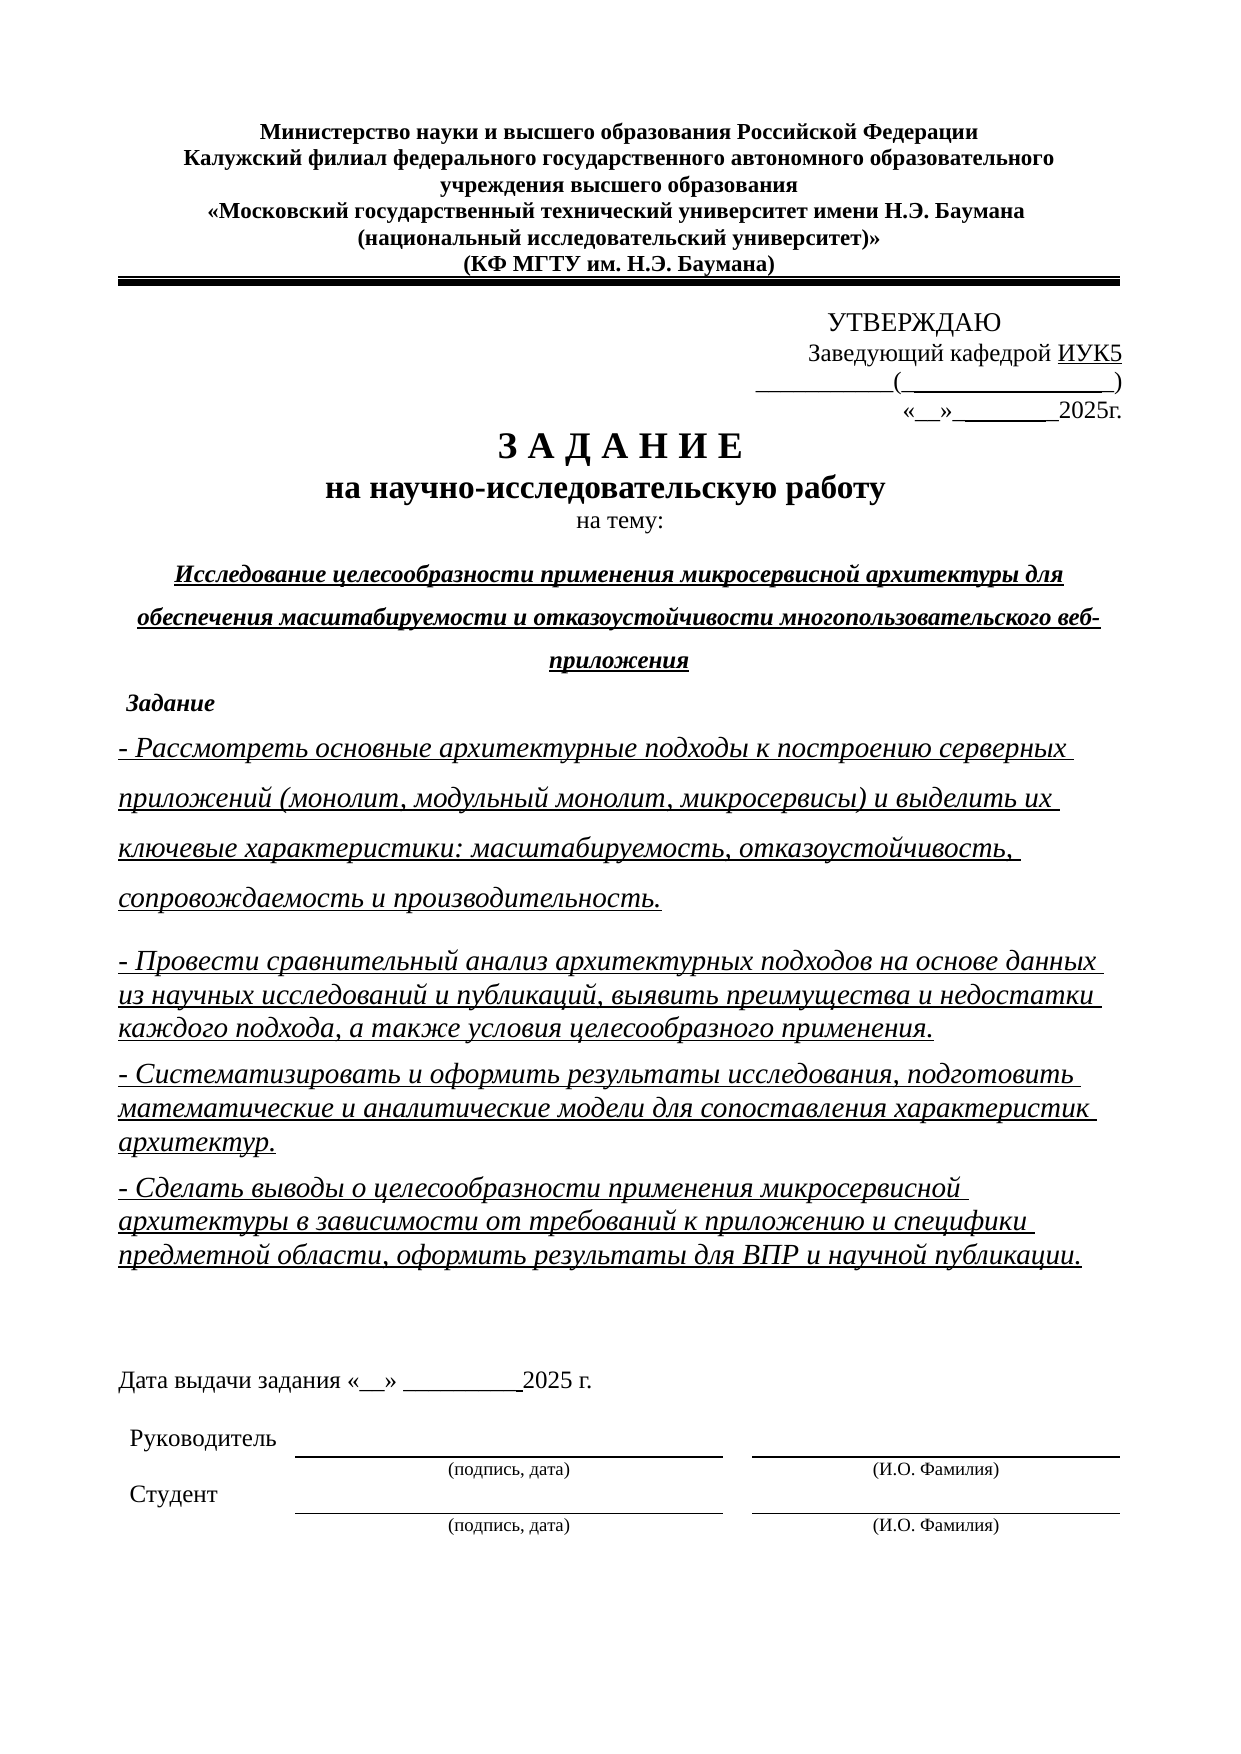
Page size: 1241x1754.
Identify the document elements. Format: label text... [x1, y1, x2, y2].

text - Провести сравнительный анализ архитектурных подходов на основе данных из научных исследований и публикаций, выявить преимущества и недостатки каждого подхода, а также условия целесообразного применения. [118, 943, 1122, 1044]
table_cell [295, 1479, 722, 1512]
text ___________(_________________) [118, 366, 1122, 395]
text - Систематизировать и оформить результаты исследования, подготовить математические и аналитические модели для сопоставления характеристик архитектур. [118, 1057, 1122, 1157]
text на тему: [118, 505, 1122, 534]
table_cell Студент [118, 1479, 295, 1512]
table_cell [723, 1456, 752, 1479]
text Исследование целесообразности применения микросервисной архитектуры для обеспечения масштабируемости и отказоустойчивости многопользовательского веб-приложения [118, 559, 1122, 674]
table_cell [752, 1479, 1120, 1512]
table_header Руководитель [118, 1423, 295, 1456]
text Заведующий кафедрой ИУК5 [118, 338, 1122, 366]
table_header [752, 1423, 1120, 1456]
table_cell (И.О. Фамилия) [752, 1458, 1120, 1479]
text ЗАДАНИЕ [118, 424, 1122, 467]
table_cell (подпись, дата) [295, 1458, 722, 1479]
table_header [295, 1423, 722, 1456]
text «__»_ _2025г. [118, 395, 1122, 424]
table_cell (И.О. Фамилия) [752, 1514, 1120, 1545]
table_cell (подпись, дата) [295, 1514, 722, 1545]
table_cell [723, 1479, 752, 1512]
text - Сделать выводы о целесообразности применения микросервисной архитектуры в зависимости от требований к приложению и специфики предметной области, оформить результаты для ВПР и научной публикации. [118, 1170, 1122, 1270]
text Дата выдачи задания «__» _________ 2025 г. [118, 1365, 1122, 1394]
title УТВЕРЖДАЮ [118, 306, 1122, 338]
text на научно-исследовательскую работу [88, 467, 1122, 505]
table_header [723, 1423, 752, 1456]
table_cell [118, 1456, 295, 1479]
table_cell [118, 1513, 295, 1545]
text - Рассмотреть основные архитектурные подходы к построению серверных приложений (монолит, модульный монолит, микросервисы) и выделить их ключевые характеристики: масштабируемость, отказоустойчивость, сопровождаемость и производительность. [118, 730, 1122, 914]
table_cell [723, 1513, 752, 1545]
table_header Министерство науки и высшего образования Российской Федерации Калужский филиал федерального государственного автономного образовательного учреждения высшего образования «Московский государственный технический университет имени Н.Э. Баумана (национальный исследовательский университет)» (КФ МГТУ им. Н.Э. Баумана) [118, 118, 1120, 276]
text Задание [126, 688, 1122, 717]
